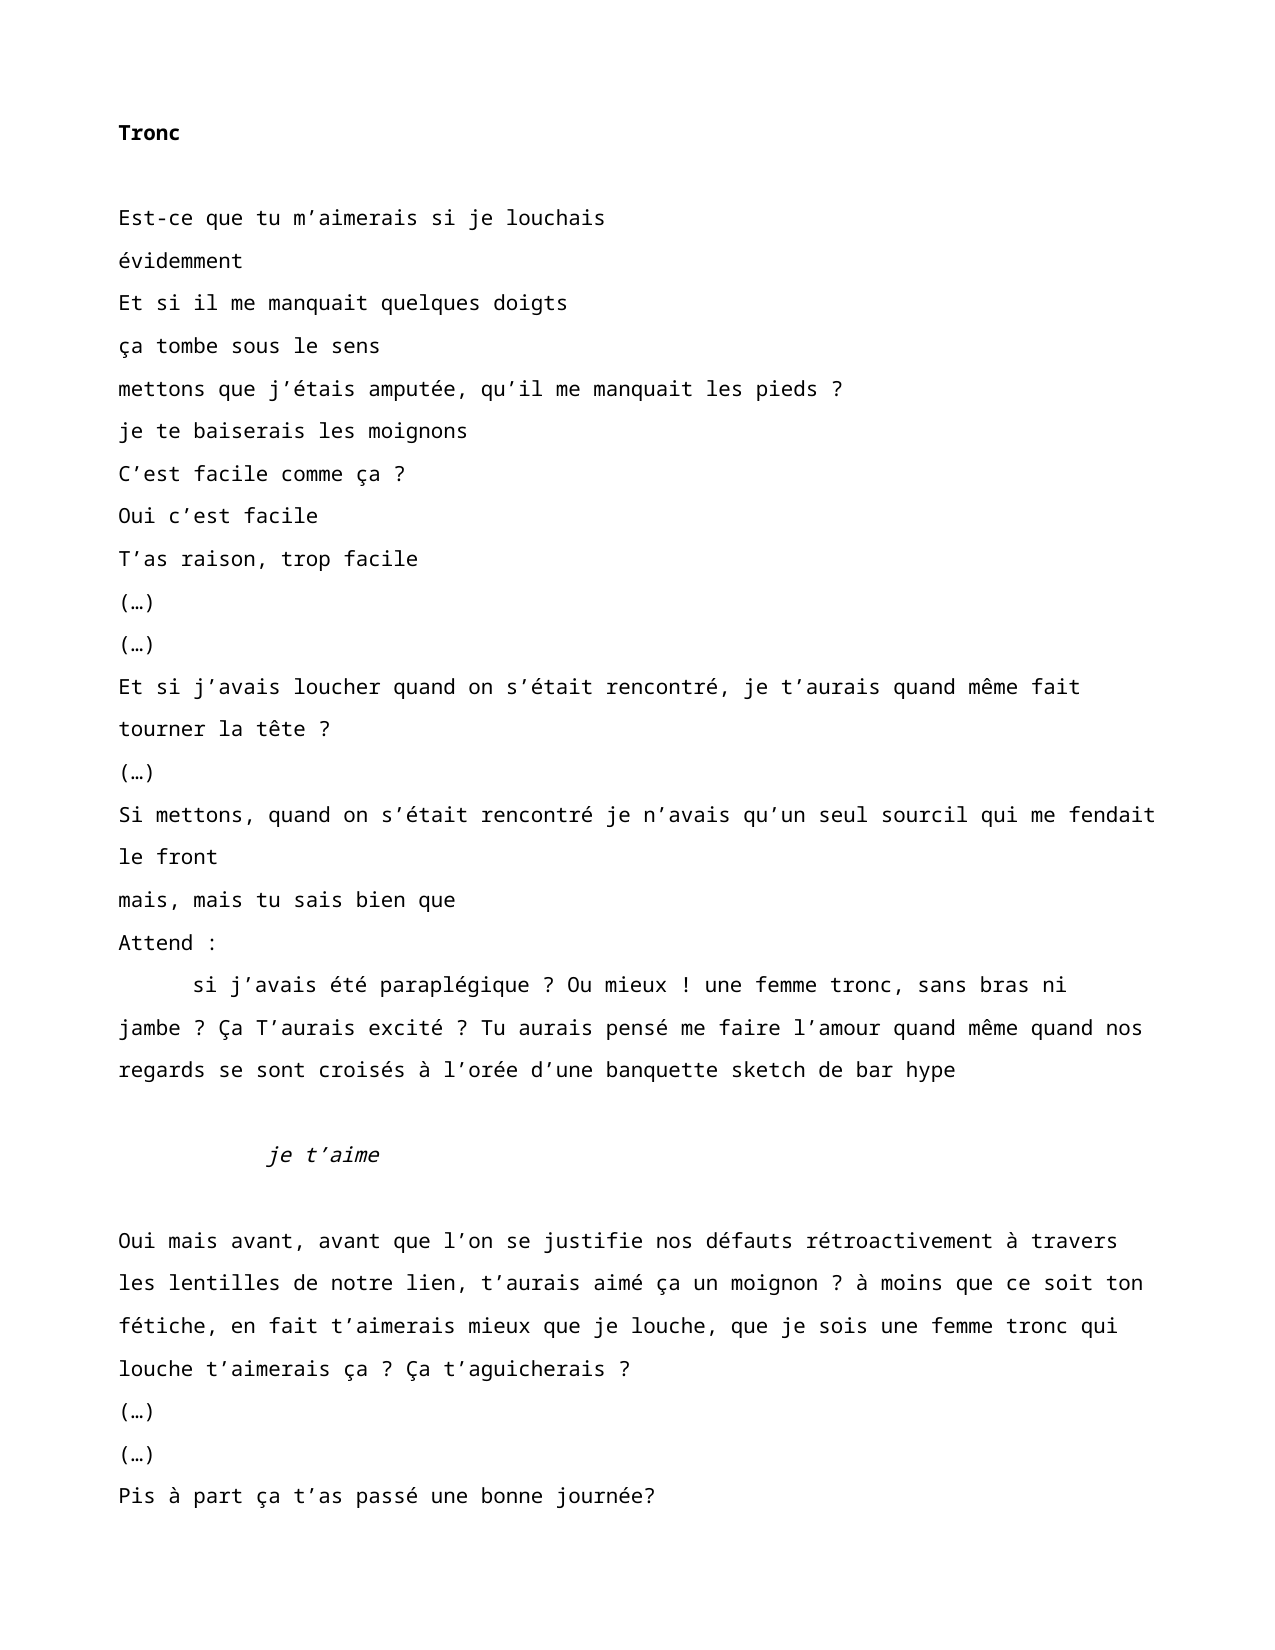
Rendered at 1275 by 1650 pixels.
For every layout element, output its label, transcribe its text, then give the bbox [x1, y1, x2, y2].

text Et si j’avais loucher quand on s’était rencontré, je t’aurais quand même fait tourner la tête ? [118, 672, 1157, 743]
text (…) [118, 757, 1157, 786]
text je te baiserais les moignons [118, 416, 1157, 445]
text (…) [118, 1396, 1157, 1425]
text Oui mais avant, avant que l’on se justifie nos défauts rétroactivement à travers les lentilles de notre lien, t’aurais aimé ça un moignon ? à moins que ce soit ton fétiche, en fait t’aimerais mieux que je louche, que je sois une femme tronc qui louche t’aimerais ça ? Ça t’aguicherais ? [118, 1226, 1157, 1382]
text mettons que j’étais amputée, qu’il me manquait les pieds ? [118, 374, 1157, 402]
text (…) [118, 587, 1157, 615]
text Si mettons, quand on s’était rencontré je n’avais qu’un seul sourcil qui me fendait le front [118, 800, 1157, 871]
text je t’aime [118, 1141, 1157, 1169]
text Attend : [118, 928, 1157, 956]
text Tronc [118, 118, 1157, 147]
text (…) [118, 1439, 1157, 1467]
text Pis à part ça t’as passé une bonne journée? [118, 1481, 1157, 1510]
text si j’avais été paraplégique ? Ou mieux ! une femme tronc, sans bras ni jambe ? Ça T’aurais excité ? Tu aurais pensé me faire l’amour quand même quand nos regards se sont croisés à l’orée d’une banquette sketch de bar hype [118, 970, 1157, 1084]
text ça tombe sous le sens [118, 331, 1157, 359]
text Et si il me manquait quelques doigts [118, 288, 1157, 317]
text (…) [118, 629, 1157, 658]
text C’est facile comme ça ? [118, 459, 1157, 487]
text T’as raison, trop facile [118, 544, 1157, 573]
text Est-ce que tu m’aimerais si je louchais [118, 203, 1157, 232]
text Oui c’est facile [118, 502, 1157, 530]
text évidemment [118, 246, 1157, 274]
text mais, mais tu sais bien que [118, 885, 1157, 913]
